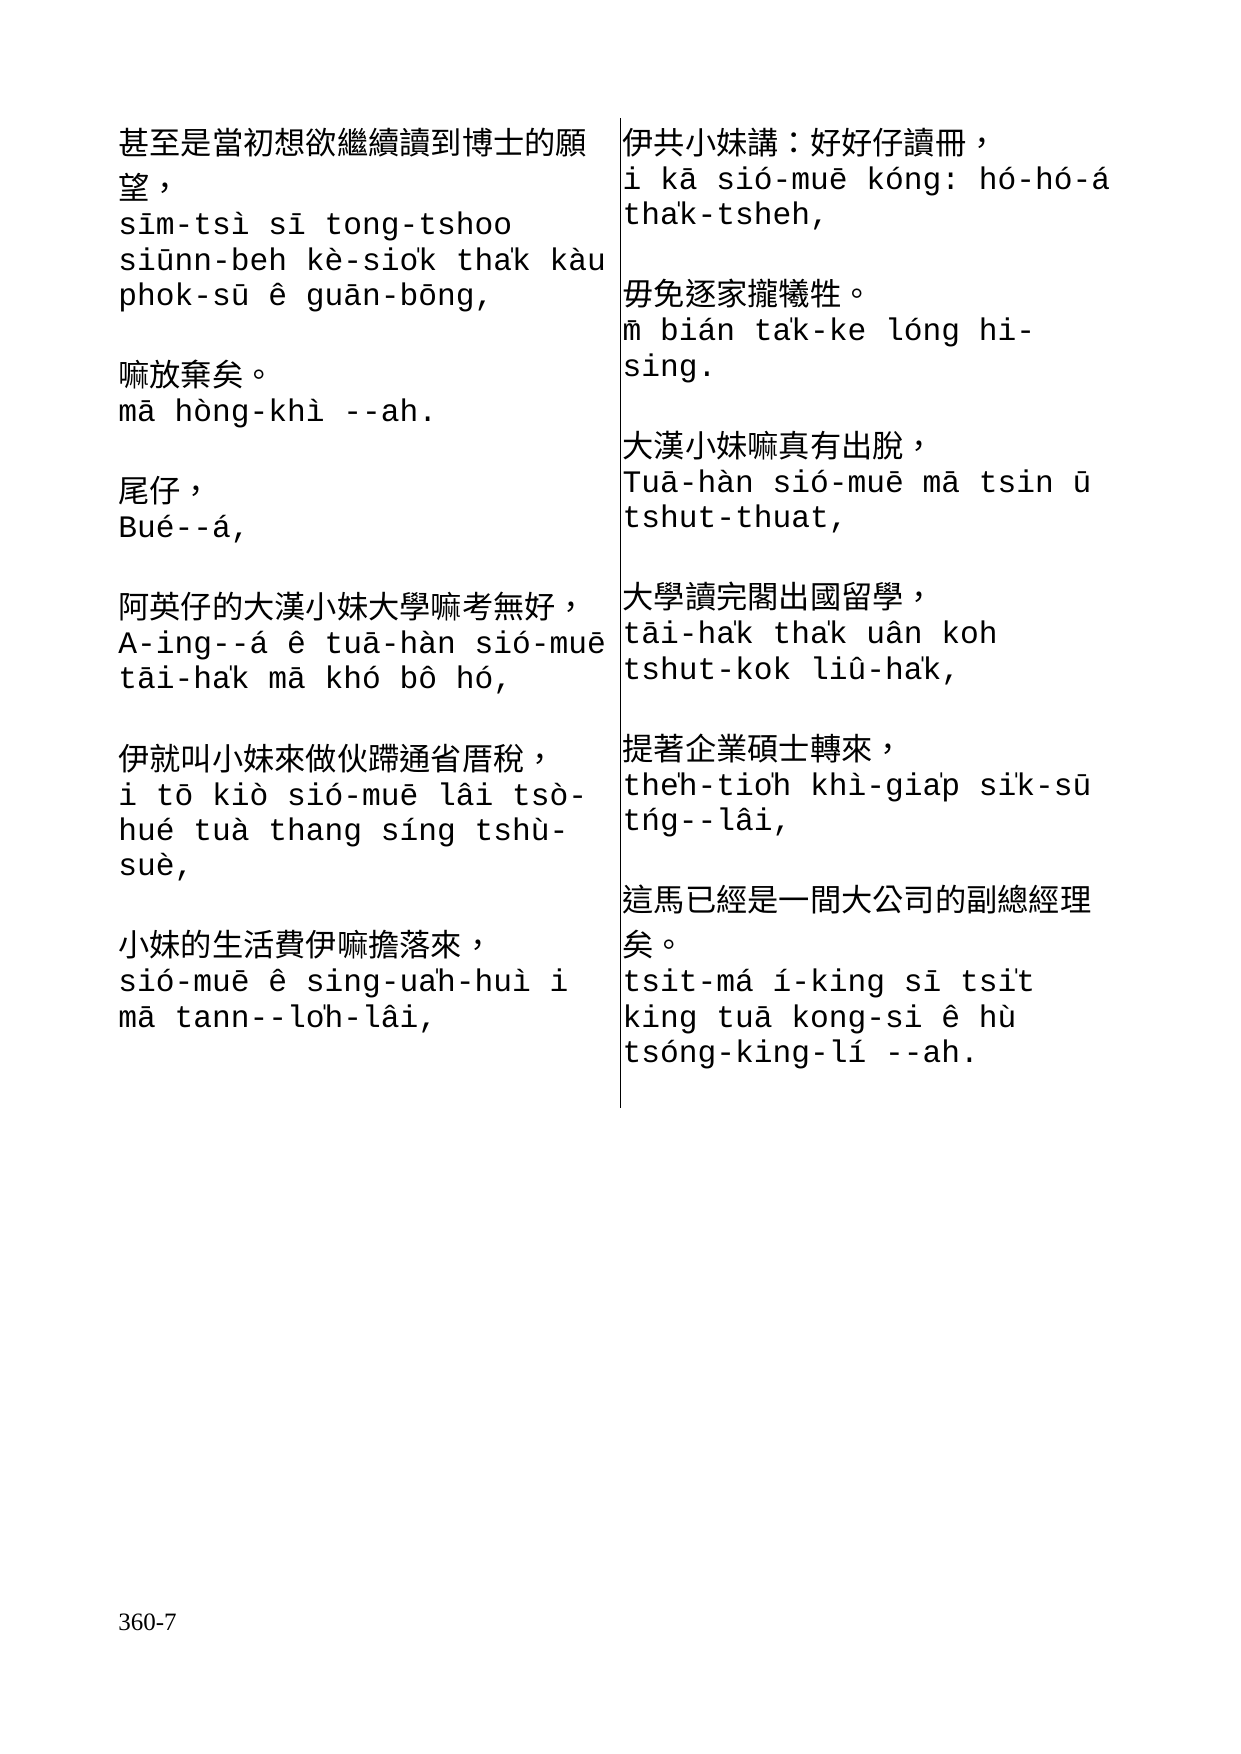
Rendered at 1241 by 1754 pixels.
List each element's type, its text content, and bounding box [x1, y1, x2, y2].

text 尾仔， [118, 466, 618, 511]
text i kā sió-muē kóng: hó-hó-á tha̍k-tsheh, [622, 163, 1122, 234]
text 嘛放棄矣。 [118, 350, 618, 395]
text 甚至是當初想欲繼續讀到博士的願望， [118, 118, 618, 208]
text A-ing--á ê tuā-hàn sió-muē tāi-ha̍k mā khó bô hó, [118, 627, 618, 698]
text tsit-má í-king sī tsi̍t king tuā kong-si ê hù tsóng-king-lí --ah. [622, 966, 1122, 1072]
text sīm-tsì sī tong-tshoo siūnn-beh kè-sio̍k tha̍k kàu phok-sū ê guān-bōng, [118, 208, 618, 315]
text mā hòng-khì --ah. [118, 395, 618, 431]
text Bué--á, [118, 511, 618, 547]
text Tuā-hàn sió-muē mā tsin ū tshut-thuat, [622, 466, 1122, 537]
text 大學讀完閣出國留學， [622, 572, 1122, 618]
text 伊共小妹講：好好仔讀冊， [622, 118, 1122, 163]
text tāi-ha̍k tha̍k uân koh tshut-kok liû-ha̍k, [622, 618, 1122, 688]
text 小妹的生活費伊嘛擔落來， [118, 921, 618, 966]
text m̄ bián ta̍k-ke lóng hi-sing. [622, 315, 1122, 386]
text i tō kiò sió-muē lâi tsò-hué tuà thang síng tshù-suè, [118, 779, 618, 885]
text 提著企業碩士轉來， [622, 724, 1122, 769]
text 伊就叫小妹來做伙蹛通省厝稅， [118, 734, 618, 779]
text sió-muē ê sing-ua̍h-huì i mā tann--lo̍h-lâi, [118, 966, 618, 1037]
text 大漢小妹嘛真有出脫， [622, 421, 1122, 466]
text the̍h-tio̍h khì-gia̍p si̍k-sū tńg--lâi, [622, 769, 1122, 840]
text 阿英仔的大漢小妹大學嘛考無好， [118, 582, 618, 627]
text 毋免逐家攏犧牲。 [622, 269, 1122, 315]
text 這馬已經是一間大公司的副總經理矣。 [622, 875, 1122, 966]
